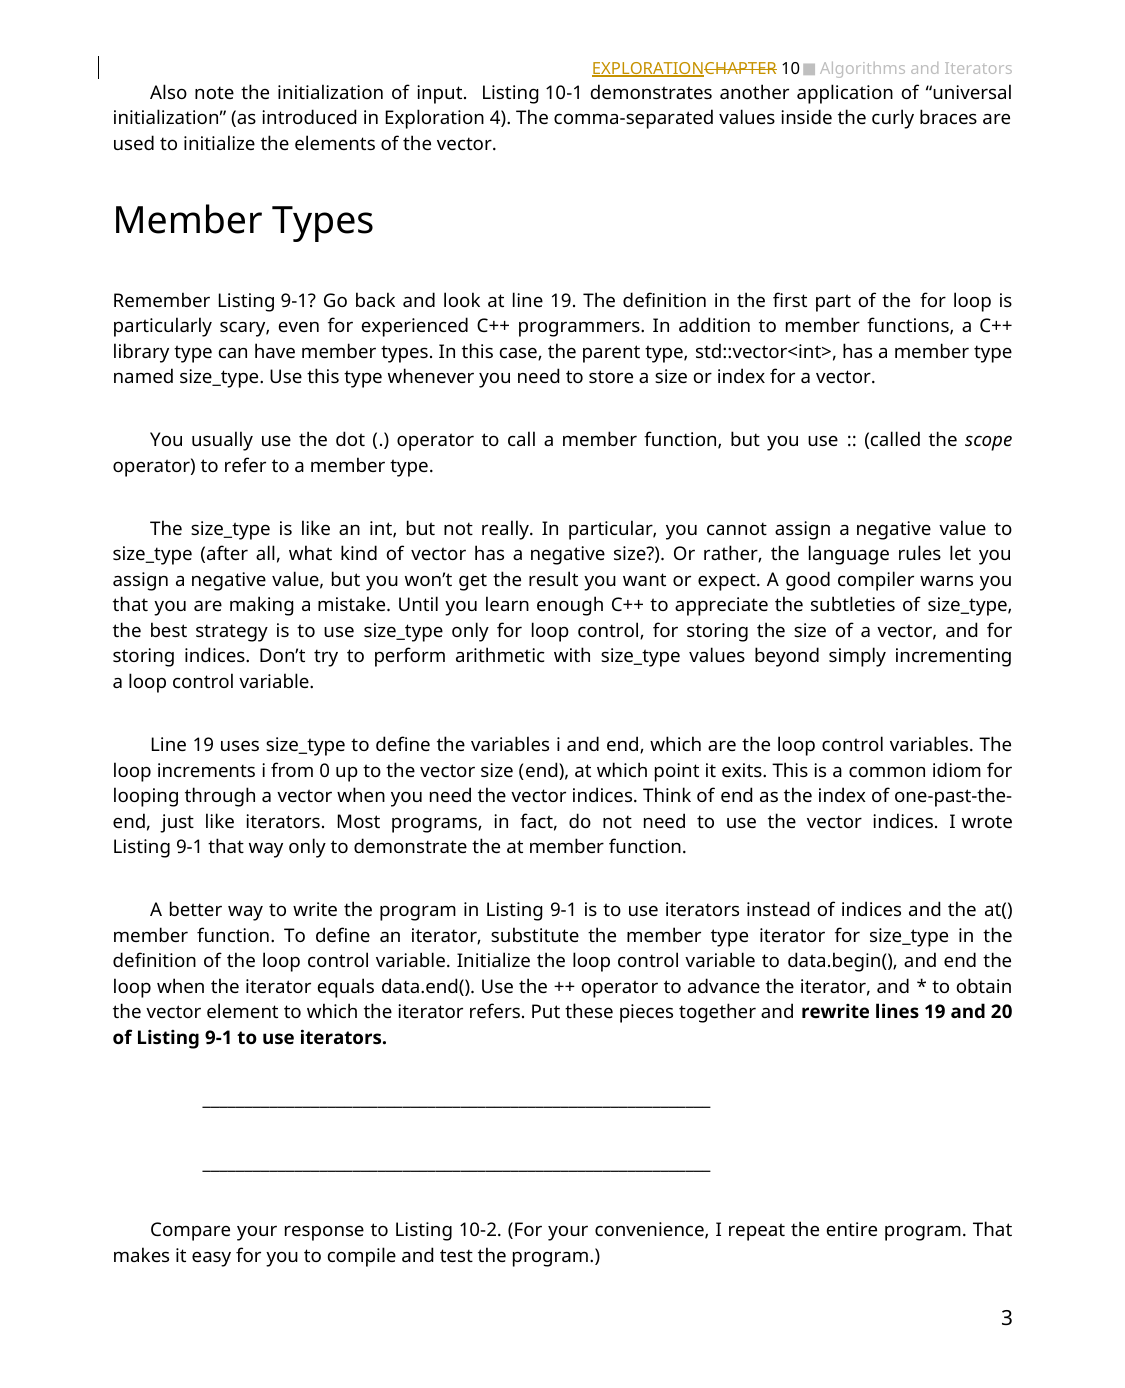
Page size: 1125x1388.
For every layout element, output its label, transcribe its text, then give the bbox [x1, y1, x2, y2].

list _____________________________________________________________ [202, 1085, 1012, 1111]
list _____________________________________________________________ [202, 1150, 1012, 1175]
text A better way to write the program in Listing 9‑1 is to use iterators instead of indices and the at() member function. To define an iterator, substitute the member type iterator for size_type in the definition of the loop control variable. Initialize the loop control variable to data.begin(), and end the loop when the iterator equals data.end(). Use the ++ operator to advance the iterator, and * to obtain the vector element to which the iterator refers. Put these pieces together and rewrite lines 19 and 20 of Listing 9‑1 to use iterators. [112, 896, 1012, 1049]
text Remember Listing 9‑1? Go back and look at line 19. The definition in the first part of the for loop is particularly scary, even for experienced C++ programmers. In addition to member functions, a C++ library type can have member types. In this case, the parent type, std::vector<int>, has a member type named size_type. Use this type whenever you need to store a size or index for a vector. [112, 287, 1012, 389]
text You usually use the dot (.) operator to call a member function, but you use :: (called the scope operator) to refer to a member type. [112, 427, 1012, 478]
text The size_type is like an int, but not really. In particular, you cannot assign a negative value to size_type (after all, what kind of vector has a negative size?). Or rather, the language rules let you assign a negative value, but you won’t get the result you want or expect. A good compiler warns you that you are making a mistake. Until you learn enough C++ to appreciate the subtleties of size_type, the best strategy is to use size_type only for loop control, for storing the size of a vector, and for storing indices. Don’t try to perform arithmetic with size_type values beyond simply incrementing a loop control variable. [112, 515, 1012, 694]
text Line 19 uses size_type to define the variables i and end, which are the loop control variables. The loop increments i from 0 up to the vector size (end), at which point it exits. This is a common idiom for looping through a vector when you need the vector indices. Think of end as the index of one-past-the-end, just like iterators. Most programs, in fact, do not need to use the vector indices. I wrote Listing 9‑1 that way only to demonstrate the at member function. [112, 731, 1012, 859]
text Also note the initialization of input. Listing 10‑1 demonstrates another application of “universal initialization” (as introduced in Exploration 4). The comma-separated values inside the curly braces are used to initialize the elements of the vector. [112, 79, 1012, 156]
subtitle Member Types [112, 193, 1012, 244]
text Compare your response to Listing 10‑2. (For your convenience, I repeat the entire program. That makes it easy for you to compile and test the program.) [112, 1216, 1012, 1267]
